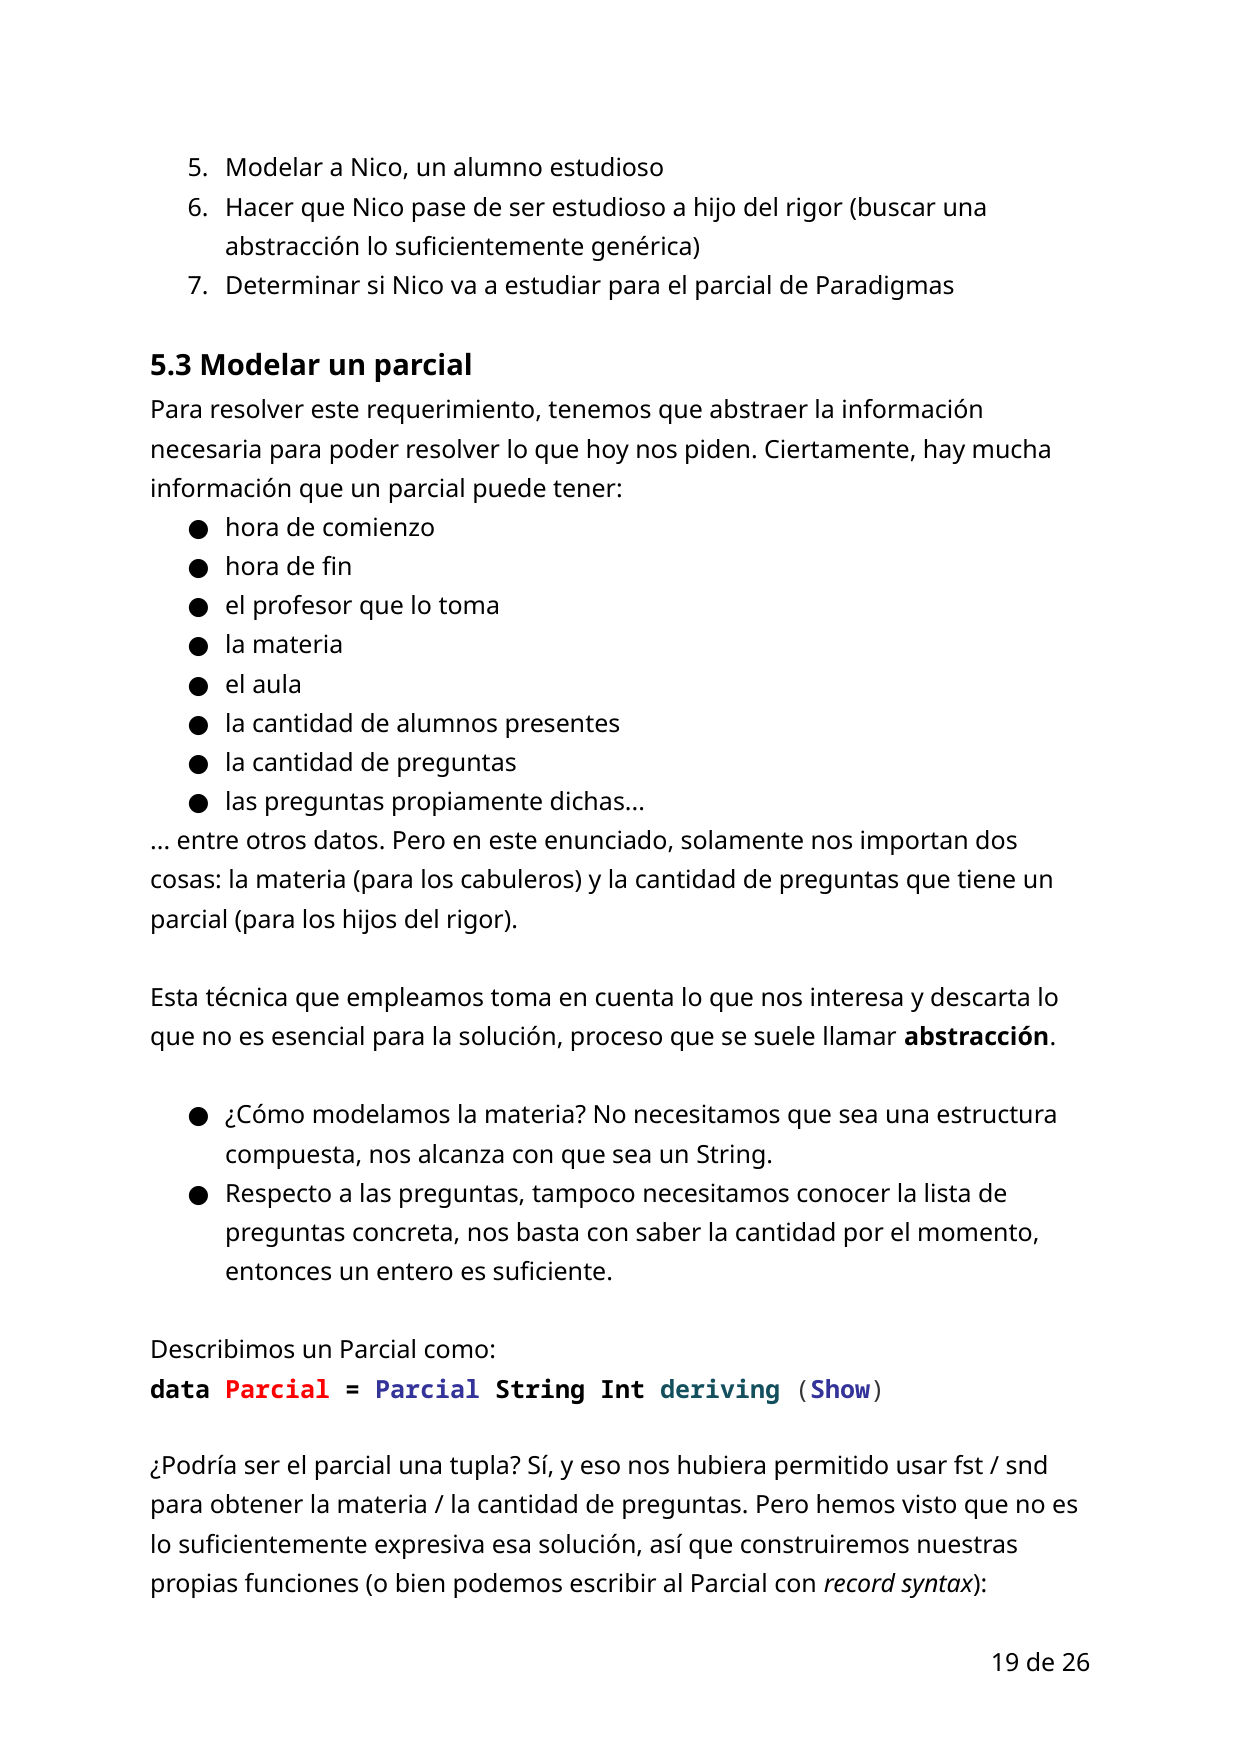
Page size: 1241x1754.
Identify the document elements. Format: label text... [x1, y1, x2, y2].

text data Parcial = Parcial String Int deriving (Show) [150, 1371, 1090, 1405]
list las preguntas propiamente dichas... [187, 784, 1090, 818]
text Para resolver este requerimiento, tenemos que abstraer la información necesaria para poder resolver lo que hoy nos piden. Ciertamente, hay mucha información que un parcial puede tener: [150, 392, 1090, 504]
list Hacer que Nico pase de ser estudioso a hijo del rigor (buscar una abstracción lo suficientemente genérica) [187, 189, 1090, 262]
list Modelar a Nico, un alumno estudioso [187, 150, 1090, 184]
subtitle 5.3 Modelar un parcial [150, 344, 1090, 384]
text Describimos un Parcial como: [150, 1332, 1090, 1366]
text Esta técnica que empleamos toma en cuenta lo que nos interesa y descarta lo que no es esencial para la solución, proceso que se suele llamar abstracción. [150, 980, 1090, 1053]
text ¿Podría ser el parcial una tupla? Sí, y eso nos hubiera permitido usar fst / snd para obtener la materia / la cantidad de preguntas. Pero hemos visto que no es lo suficientemente expresiva esa solución, así que construiremos nuestras propias funciones (o bien podemos escribir al Parcial con record syntax): [150, 1448, 1090, 1599]
list la cantidad de alumnos presentes [187, 706, 1090, 739]
list hora de comienzo [187, 510, 1090, 544]
list hora de fin [187, 549, 1090, 583]
list Respecto a las preguntas, tampoco necesitamos conocer la lista de preguntas concreta, nos basta con saber la cantidad por el momento, entonces un entero es suficiente. [187, 1176, 1090, 1288]
list ¿Cómo modelamos la materia? No necesitamos que sea una estructura compuesta, nos alcanza con que sea un String. [187, 1097, 1090, 1170]
list el profesor que lo toma [187, 588, 1090, 622]
list la cantidad de preguntas [187, 745, 1090, 779]
list Determinar si Nico va a estudiar para el parcial de Paradigmas [187, 267, 1090, 302]
list el aula [187, 666, 1090, 700]
text ... entre otros datos. Pero en este enunciado, solamente nos importan dos cosas: la materia (para los cabuleros) y la cantidad de preguntas que tiene un parcial (para los hijos del rigor). [150, 823, 1090, 935]
list la materia [187, 627, 1090, 661]
